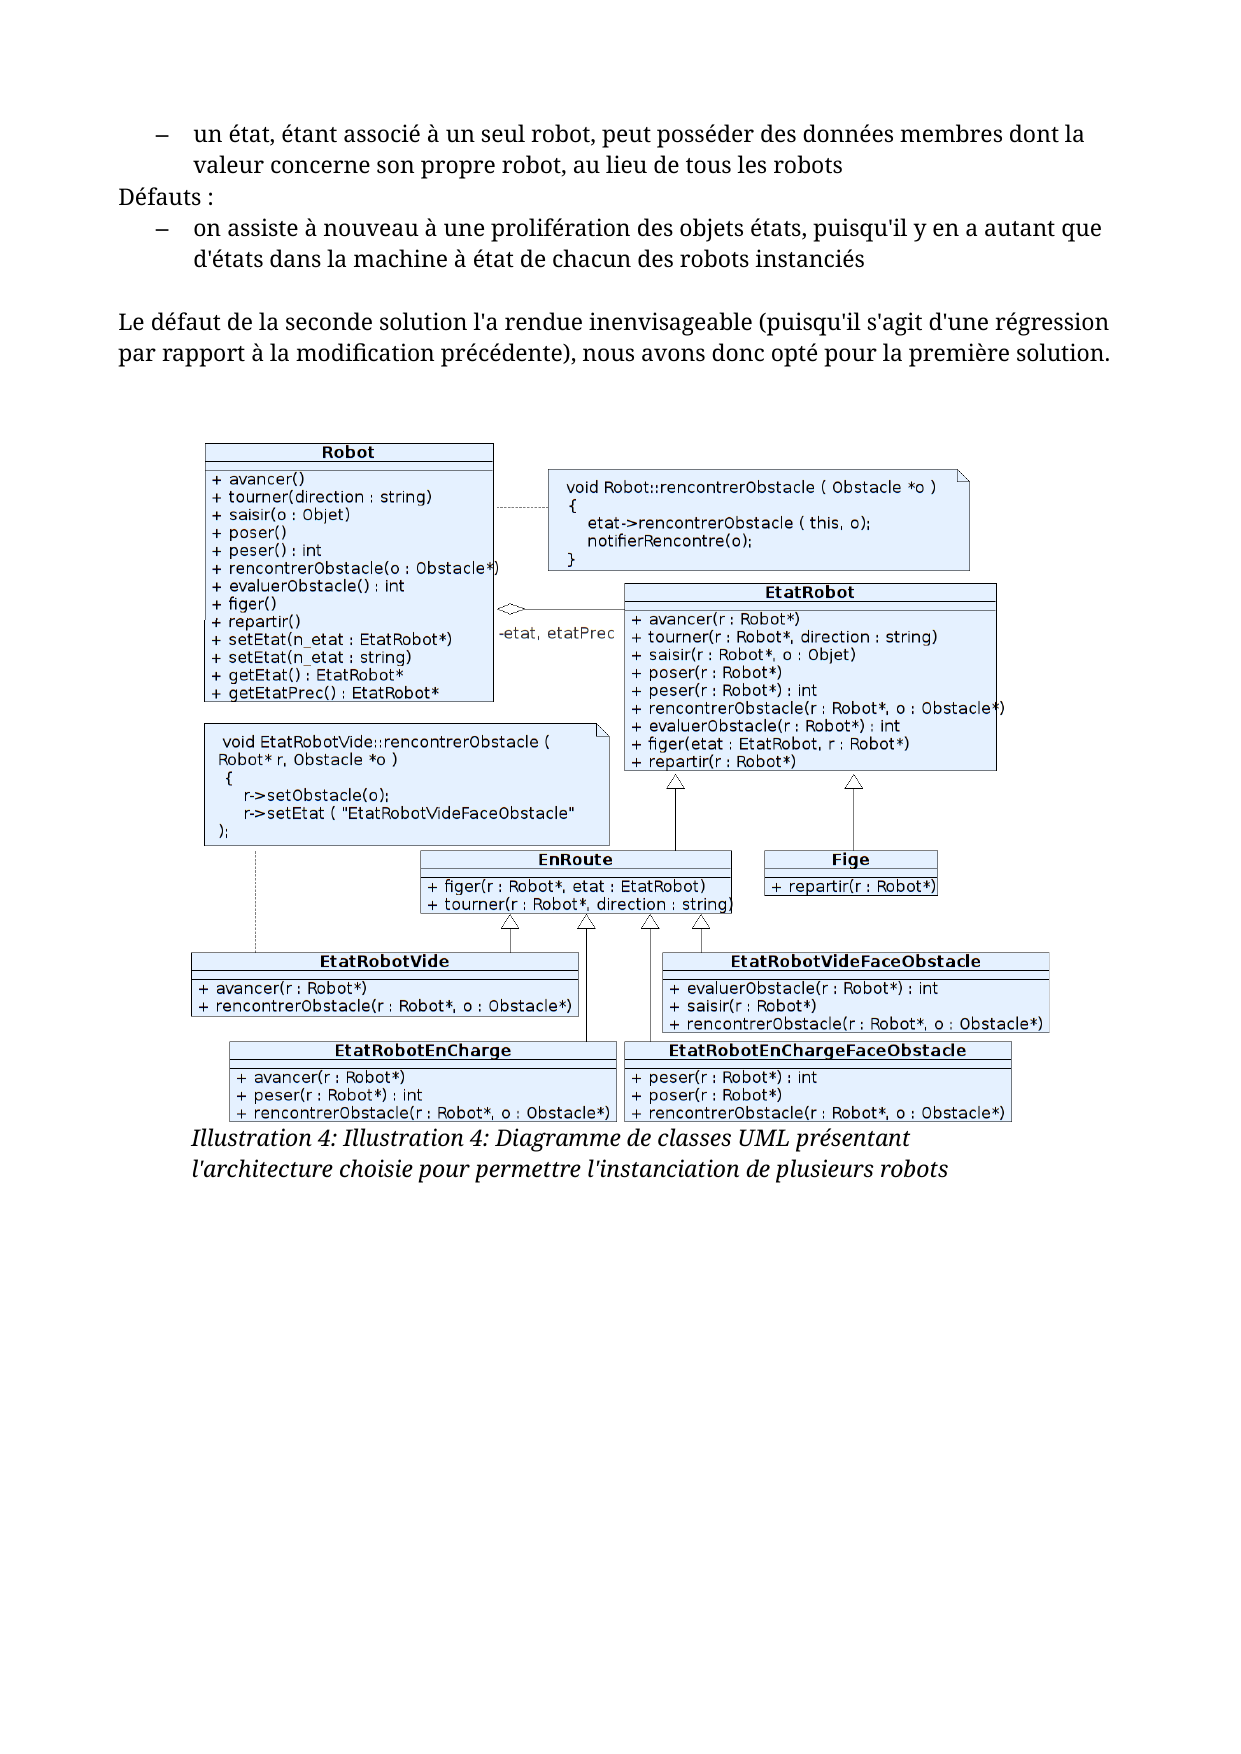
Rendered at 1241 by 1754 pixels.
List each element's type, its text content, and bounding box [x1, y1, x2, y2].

list un état, étant associé à un seul robot, peut posséder des données membres dont la valeur concerne son propre robot, au lieu de tous les robots [156, 118, 1122, 181]
picture [191, 443, 1050, 1122]
text Défauts : [118, 181, 1122, 212]
list on assiste à nouveau à une prolifération des objets états, puisqu'il y en a autant que d'états dans la machine à état de chacun des robots instanciés [156, 212, 1122, 274]
text Illustration 4: Illustration 4: Diagramme de classes UML présentant l'architecture choisie pour permettre l'instanciation de plusieurs robots [191, 1122, 1049, 1184]
text Le défaut de la seconde solution l'a rendue inenvisageable (puisqu'il s'agit d'une régression par rapport à la modification précédente), nous avons donc opté pour la première solution. [118, 306, 1122, 368]
